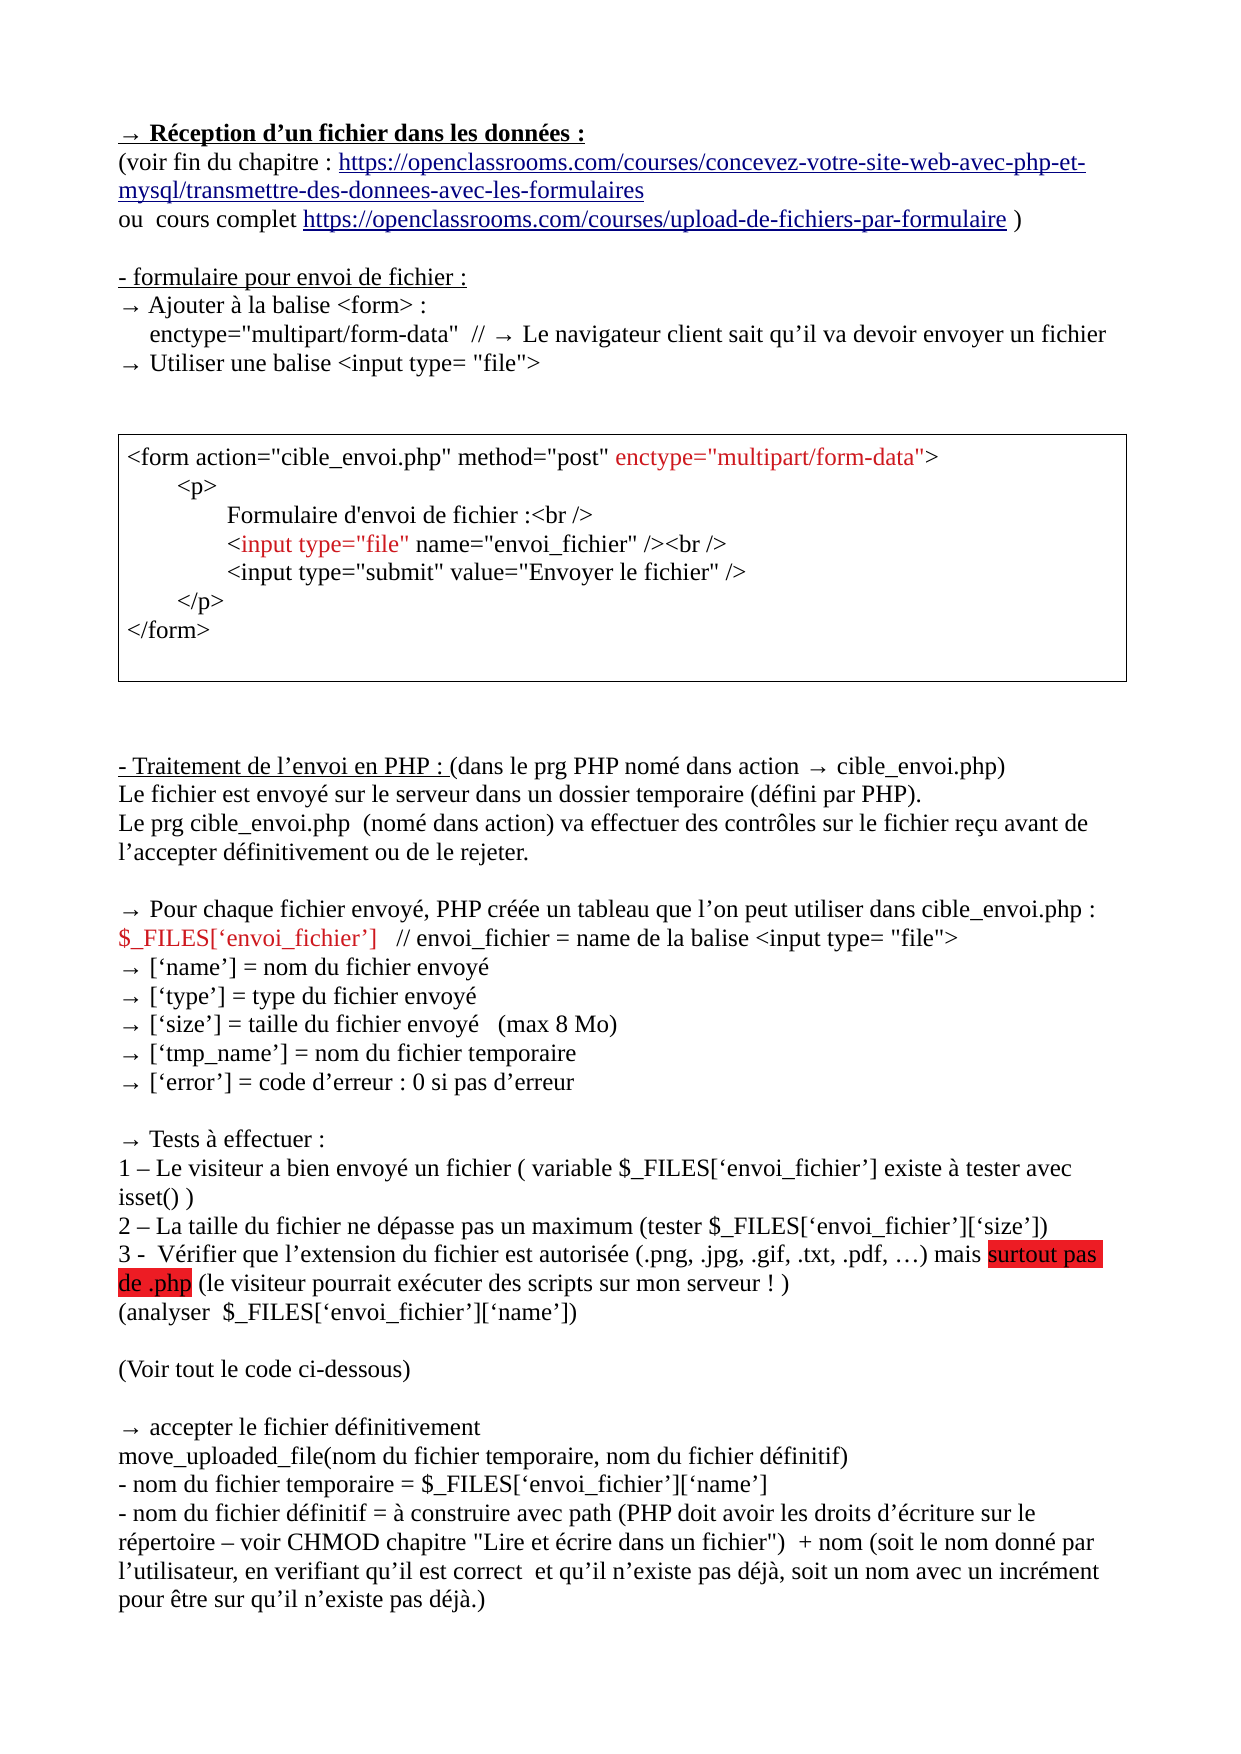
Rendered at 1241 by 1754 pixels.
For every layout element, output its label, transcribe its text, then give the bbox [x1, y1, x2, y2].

text → Ajouter à la balise <form> : [118, 291, 1122, 319]
text Le prg cible_envoi.php (nomé dans action) va effectuer des contrôles sur le fichier reçu avant de l’accepter définitivement ou de le rejeter. [118, 808, 1122, 866]
text → accepter le fichier définitivement [118, 1412, 1122, 1441]
text (voir fin du chapitre : https://openclassrooms.com/courses/concevez-votre-site-web-avec-php-et-mysql/transmettre-des-donnees-avec-les-formulaires [118, 147, 1122, 204]
text → Tests à effectuer : [118, 1124, 1122, 1153]
text - nom du fichier temporaire = $_FILES[‘envoi_fichier’][‘name’] [118, 1469, 1122, 1498]
text <p> [127, 471, 1118, 500]
text - Traitement de l’envoi en PHP : (dans le prg PHP nomé dans action → cible_envoi.php) [118, 751, 1122, 779]
text <form action="cible_envoi.php" method="post" enctype="multipart/form-data"> [127, 442, 1118, 471]
text → Utiliser une balise <input type= "file"> [118, 348, 1122, 377]
text → [‘name’] = nom du fichier envoyé [118, 952, 1122, 981]
text </p> [127, 586, 1118, 615]
text → [‘type’] = type du fichier envoyé [118, 981, 1122, 1009]
text → [‘error’] = code d’erreur : 0 si pas d’erreur [118, 1067, 1122, 1096]
text → Pour chaque fichier envoyé, PHP créée un tableau que l’on peut utiliser dans cible_envoi.php : [118, 894, 1122, 923]
text move_uploaded_file(nom du fichier temporaire, nom du fichier définitif) [118, 1441, 1122, 1469]
text ou cours complet https://openclassrooms.com/courses/upload-de-fichiers-par-formulaire ) [118, 204, 1122, 233]
text → [‘tmp_name’] = nom du fichier temporaire [118, 1038, 1122, 1067]
text 2 – La taille du fichier ne dépasse pas un maximum (tester $_FILES[‘envoi_fichier’][‘size’]) [118, 1211, 1122, 1239]
text Le fichier est envoyé sur le serveur dans un dossier temporaire (défini par PHP). [118, 779, 1122, 808]
text - formulaire pour envoi de fichier : [118, 262, 1122, 291]
text </form> [127, 615, 1118, 644]
text enctype="multipart/form-data" // → Le navigateur client sait qu’il va devoir envoyer un fichier [118, 319, 1122, 348]
text (Voir tout le code ci-dessous) [118, 1354, 1122, 1383]
text - nom du fichier définitif = à construire avec path (PHP doit avoir les droits d’écriture sur le répertoire – voir CHMOD chapitre "Lire et écrire dans un fichier") + nom (soit le nom donné par l’utilisateur, en verifiant qu’il est correct et qu’il n’existe pas déjà, soit un nom avec un incrément pour être sur qu’il n’existe pas déjà.) [118, 1498, 1122, 1613]
text 3 - Vérifier que l’extension du fichier est autorisée (.png, .jpg, .gif, .txt, .pdf, …) mais surtout pas de .php (le visiteur pourrait exécuter des scripts sur mon serveur ! ) [118, 1239, 1122, 1297]
text $_FILES[‘envoi_fichier’] // envoi_fichier = name de la balise <input type= "file"> [118, 923, 1122, 952]
text → [‘size’] = taille du fichier envoyé (max 8 Mo) [118, 1009, 1122, 1038]
text 1 – Le visiteur a bien envoyé un fichier ( variable $_FILES[‘envoi_fichier’] existe à tester avec isset() ) [118, 1153, 1122, 1211]
text <input type="submit" value="Envoyer le fichier" /> [127, 557, 1118, 586]
text (analyser $_FILES[‘envoi_fichier’][‘name’]) [118, 1297, 1122, 1326]
text <input type="file" name="envoi_fichier" /><br /> [127, 529, 1118, 557]
text → Réception d’un fichier dans les données : [118, 118, 1122, 147]
text Formulaire d'envoi de fichier :<br /> [127, 500, 1118, 529]
